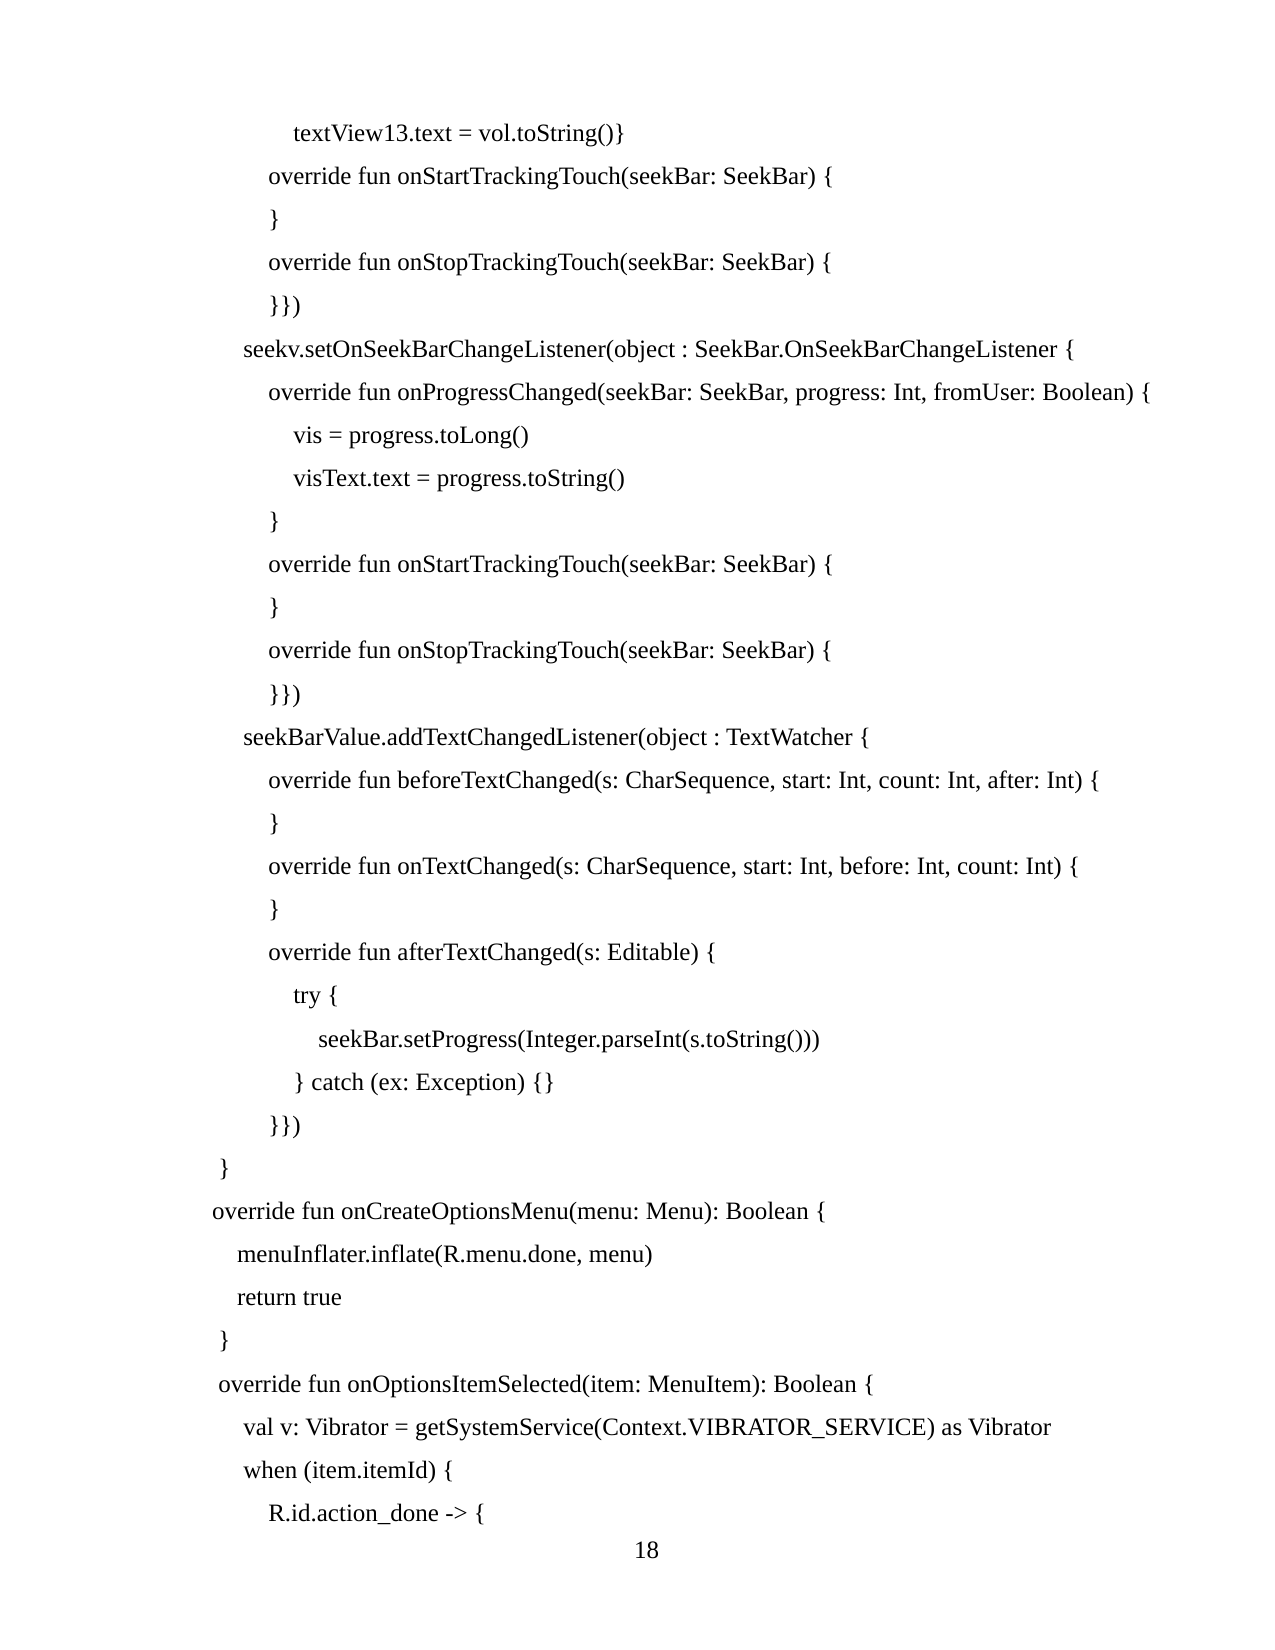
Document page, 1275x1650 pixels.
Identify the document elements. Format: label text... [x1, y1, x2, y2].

text seekBarValue.addTextChangedListener(object : TextWatcher { [193, 722, 1157, 751]
text }}) [193, 1110, 1157, 1139]
text val v: Vibrator = getSystemService(Context.VIBRATOR_SERVICE) as Vibrator [193, 1412, 1157, 1441]
text seekBar.setProgress(Integer.parseInt(s.toString())) [193, 1024, 1157, 1052]
text override fun onProgressChanged(seekBar: SeekBar, progress: Int, fromUser: Boolean) { [193, 377, 1157, 406]
text override fun afterTextChanged(s: Editable) { [193, 937, 1157, 966]
text override fun onOptionsItemSelected(item: MenuItem): Boolean { [193, 1369, 1157, 1397]
text } catch (ex: Exception) {} [193, 1067, 1157, 1096]
text seekv.setOnSeekBarChangeListener(object : SeekBar.OnSeekBarChangeListener { [193, 334, 1157, 362]
text override fun onStopTrackingTouch(seekBar: SeekBar) { [193, 247, 1157, 276]
text } [193, 592, 1157, 621]
text textView13.text = vol.toString()} [193, 118, 1157, 147]
text } [193, 808, 1157, 837]
text } [193, 506, 1157, 535]
text override fun beforeTextChanged(s: CharSequence, start: Int, count: Int, after: Int) { [193, 765, 1157, 794]
text override fun onTextChanged(s: CharSequence, start: Int, before: Int, count: Int) { [193, 851, 1157, 880]
text return true [193, 1282, 1157, 1311]
text } [193, 894, 1157, 923]
text override fun onCreateOptionsMenu(menu: Menu): Boolean { [193, 1196, 1157, 1225]
text override fun onStartTrackingTouch(seekBar: SeekBar) { [193, 161, 1157, 190]
text when (item.itemId) { [193, 1455, 1157, 1484]
text }}) [193, 679, 1157, 707]
text } [193, 1326, 1157, 1354]
text visText.text = progress.toString() [193, 463, 1157, 492]
text } [193, 204, 1157, 233]
text vis = progress.toLong() [193, 420, 1157, 449]
text override fun onStopTrackingTouch(seekBar: SeekBar) { [193, 636, 1157, 664]
text menuInflater.inflate(R.menu.done, menu) [193, 1239, 1157, 1268]
text } [193, 1153, 1157, 1182]
text }}) [193, 291, 1157, 319]
text R.id.action_done -> { [193, 1498, 1157, 1527]
text override fun onStartTrackingTouch(seekBar: SeekBar) { [193, 549, 1157, 578]
text try { [193, 981, 1157, 1009]
